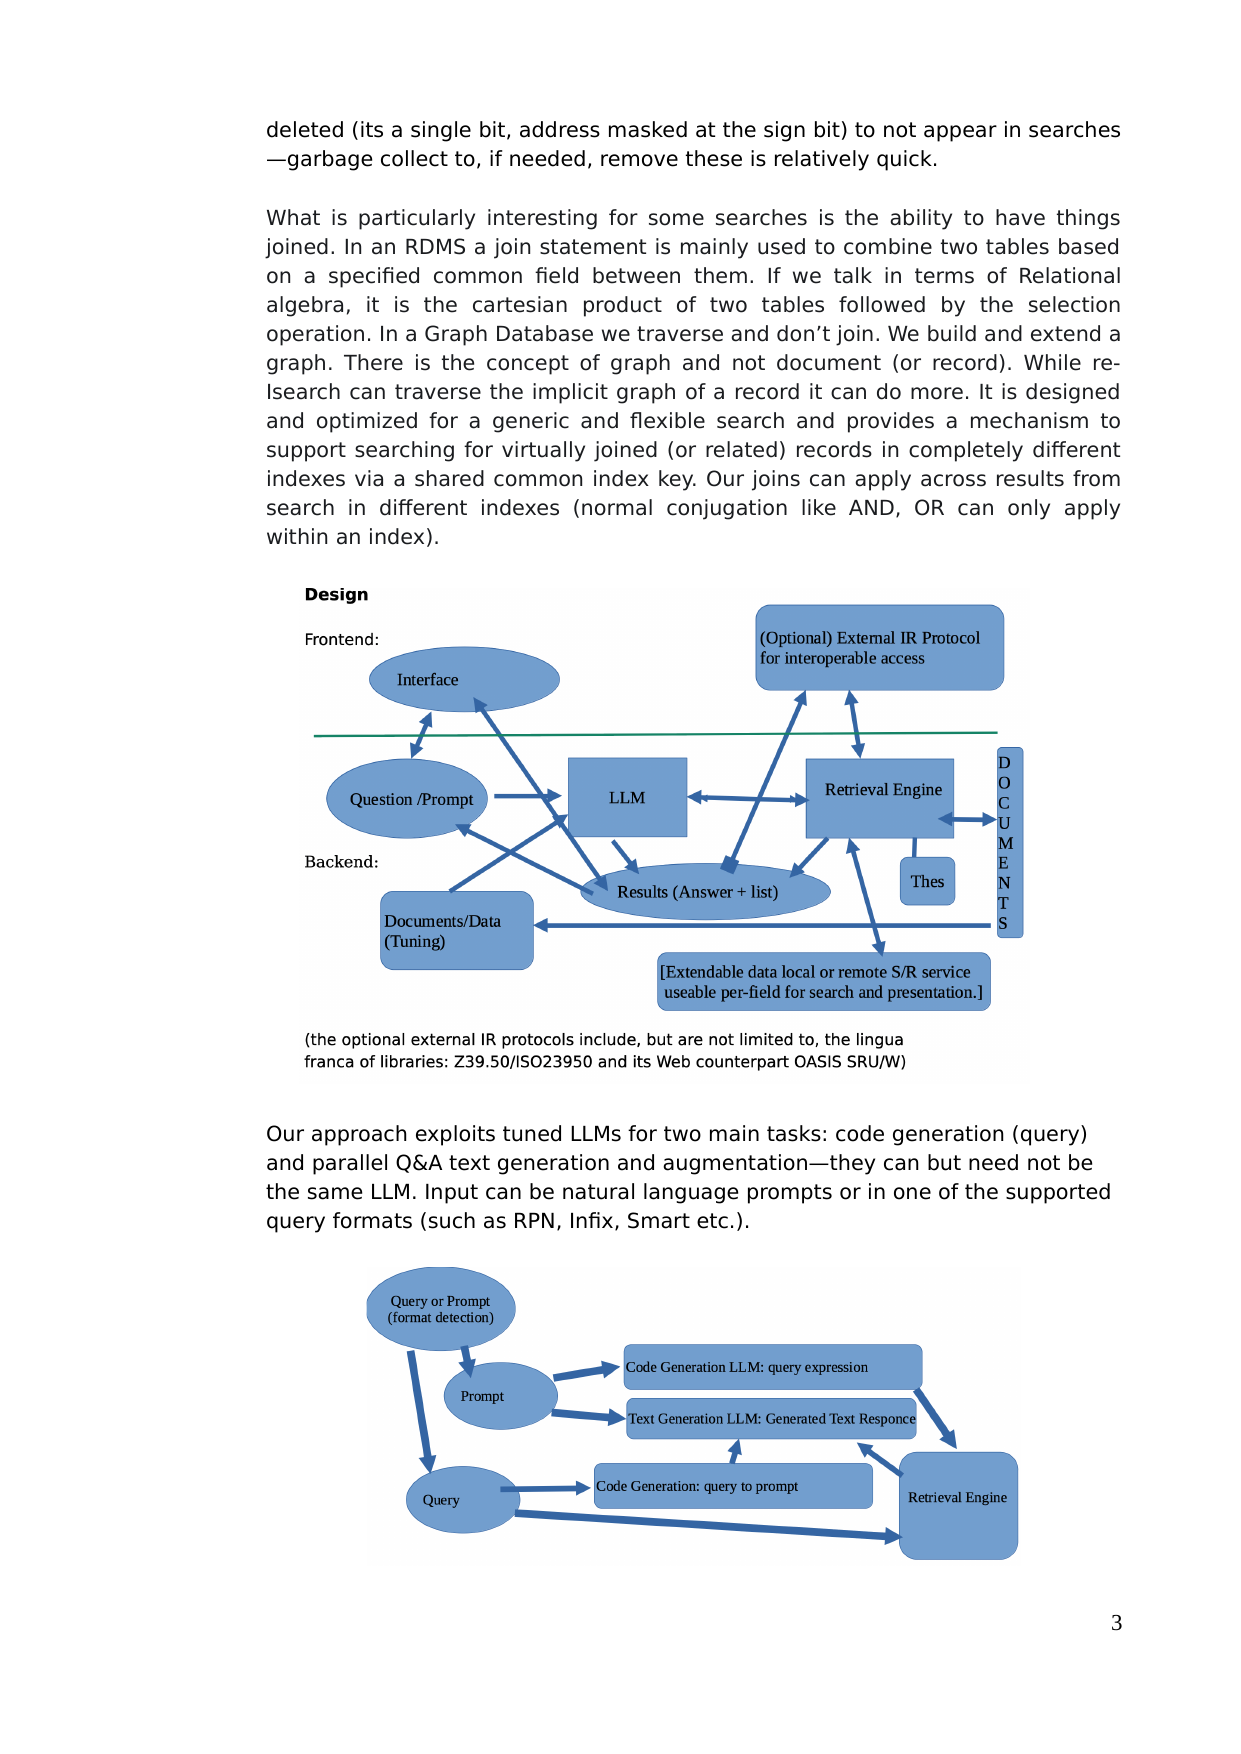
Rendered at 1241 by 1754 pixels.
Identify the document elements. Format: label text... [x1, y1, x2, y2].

picture [366, 1267, 1022, 1566]
text deleted (its a single bit, address masked at the sign bit) to not appear in searches—garbage collect to, if needed, remove these is relatively quick. [266, 118, 1122, 171]
text Our approach exploits tuned LLMs for two main tasks: code generation (query) and parallel Q&A text generation and augmentation—they can but need not be the same LLM. Input can be natural language prompts or in one of the supported query formats (such as RPN, Infix, Smart etc.). [266, 1122, 1122, 1233]
text What is particularly interesting for some searches is the ability to have things joined. In an RDMS a join statement is mainly used to combine two tables based on a specified common field between them. If we talk in terms of Relational algebra, it is the cartesian product of two tables followed by the selection operation. In a Graph Database we traverse and don’t join. We build and extend a graph. There is the concept of graph and not document (or record). While re-Isearch can traverse the implicit graph of a record it can do more. It is designed and optimized for a generic and flexible search and provides a mechanism to support searching for virtually joined (or related) records in completely different indexes via a shared common index key. Our joins can apply across results from search in different indexes (normal conjugation like AND, OR can only apply within an index). [266, 206, 1122, 550]
picture [299, 588, 1030, 1084]
